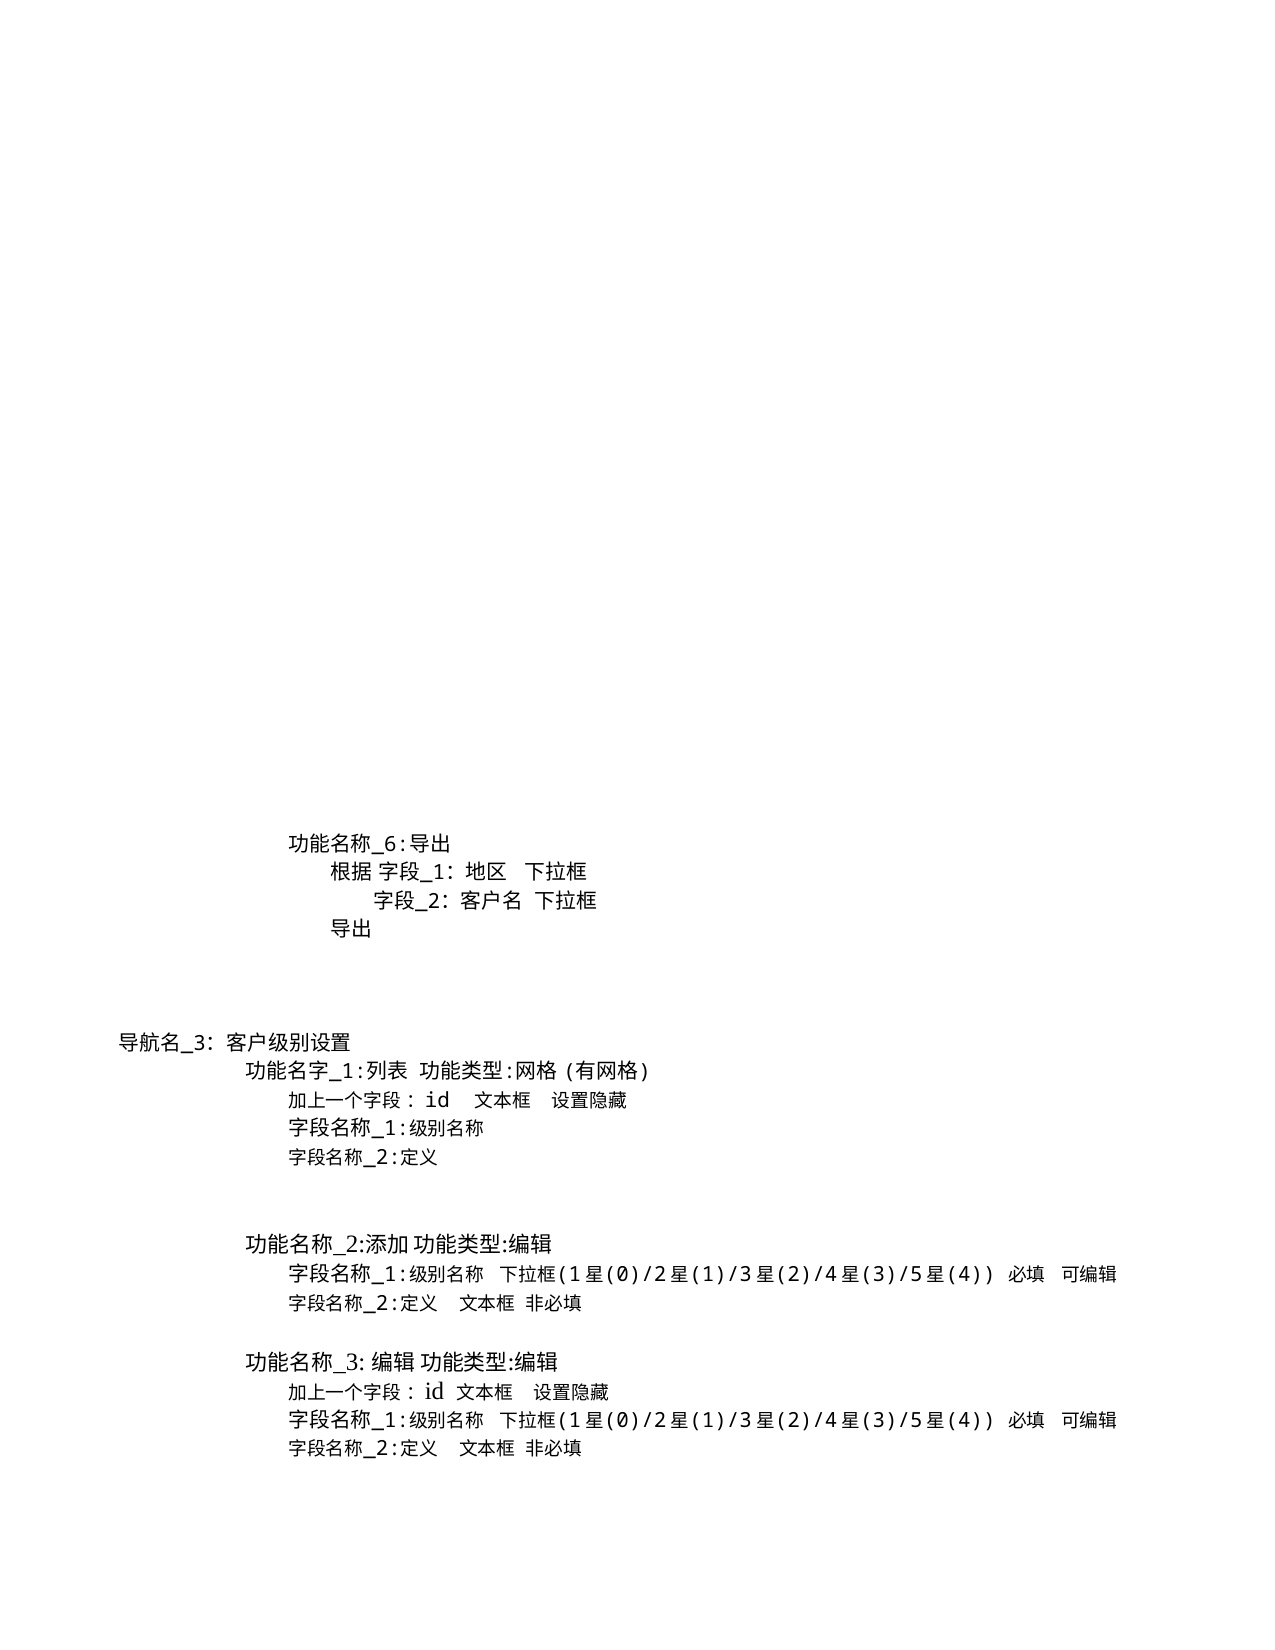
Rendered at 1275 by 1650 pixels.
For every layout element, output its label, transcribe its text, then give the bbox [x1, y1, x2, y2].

text 字段_2：客户名 下拉框 [118, 886, 1157, 914]
text 根据 字段_1：地区 下拉框 [118, 857, 1157, 886]
text 导航名_3：客户级别设置 [118, 1028, 1157, 1057]
text 字段名称_1:级别名称 下拉框(1星(0)/2星(1)/3星(2)/4星(3)/5星(4)) 必填 可编辑 [118, 1259, 1157, 1288]
text 字段名称_2:定义 文本框 非必填 [118, 1433, 1157, 1462]
text 加上一个字段 ：id 文本框 设置隐藏 [118, 1085, 1157, 1113]
text 字段名称_1:级别名称 [118, 1113, 1157, 1142]
text 字段名称_2:定义 [118, 1142, 1157, 1170]
text 功能名称_6:导出 [118, 829, 1157, 857]
text 功能名称_3: 编辑 功能类型:编辑 [118, 1344, 1157, 1376]
text 功能名称_2:添加 功能类型:编辑 [118, 1227, 1157, 1259]
text 功能名字_1:列表 功能类型:网格 (有网格) [118, 1057, 1157, 1085]
text 字段名称_2:定义 文本框 非必填 [118, 1288, 1157, 1316]
text 字段名称_1:级别名称 下拉框(1星(0)/2星(1)/3星(2)/4星(3)/5星(4)) 必填 可编辑 [118, 1405, 1157, 1433]
text 导出 [118, 914, 1157, 943]
text 加上一个字段 ：id 文本框 设置隐藏 [118, 1376, 1157, 1405]
